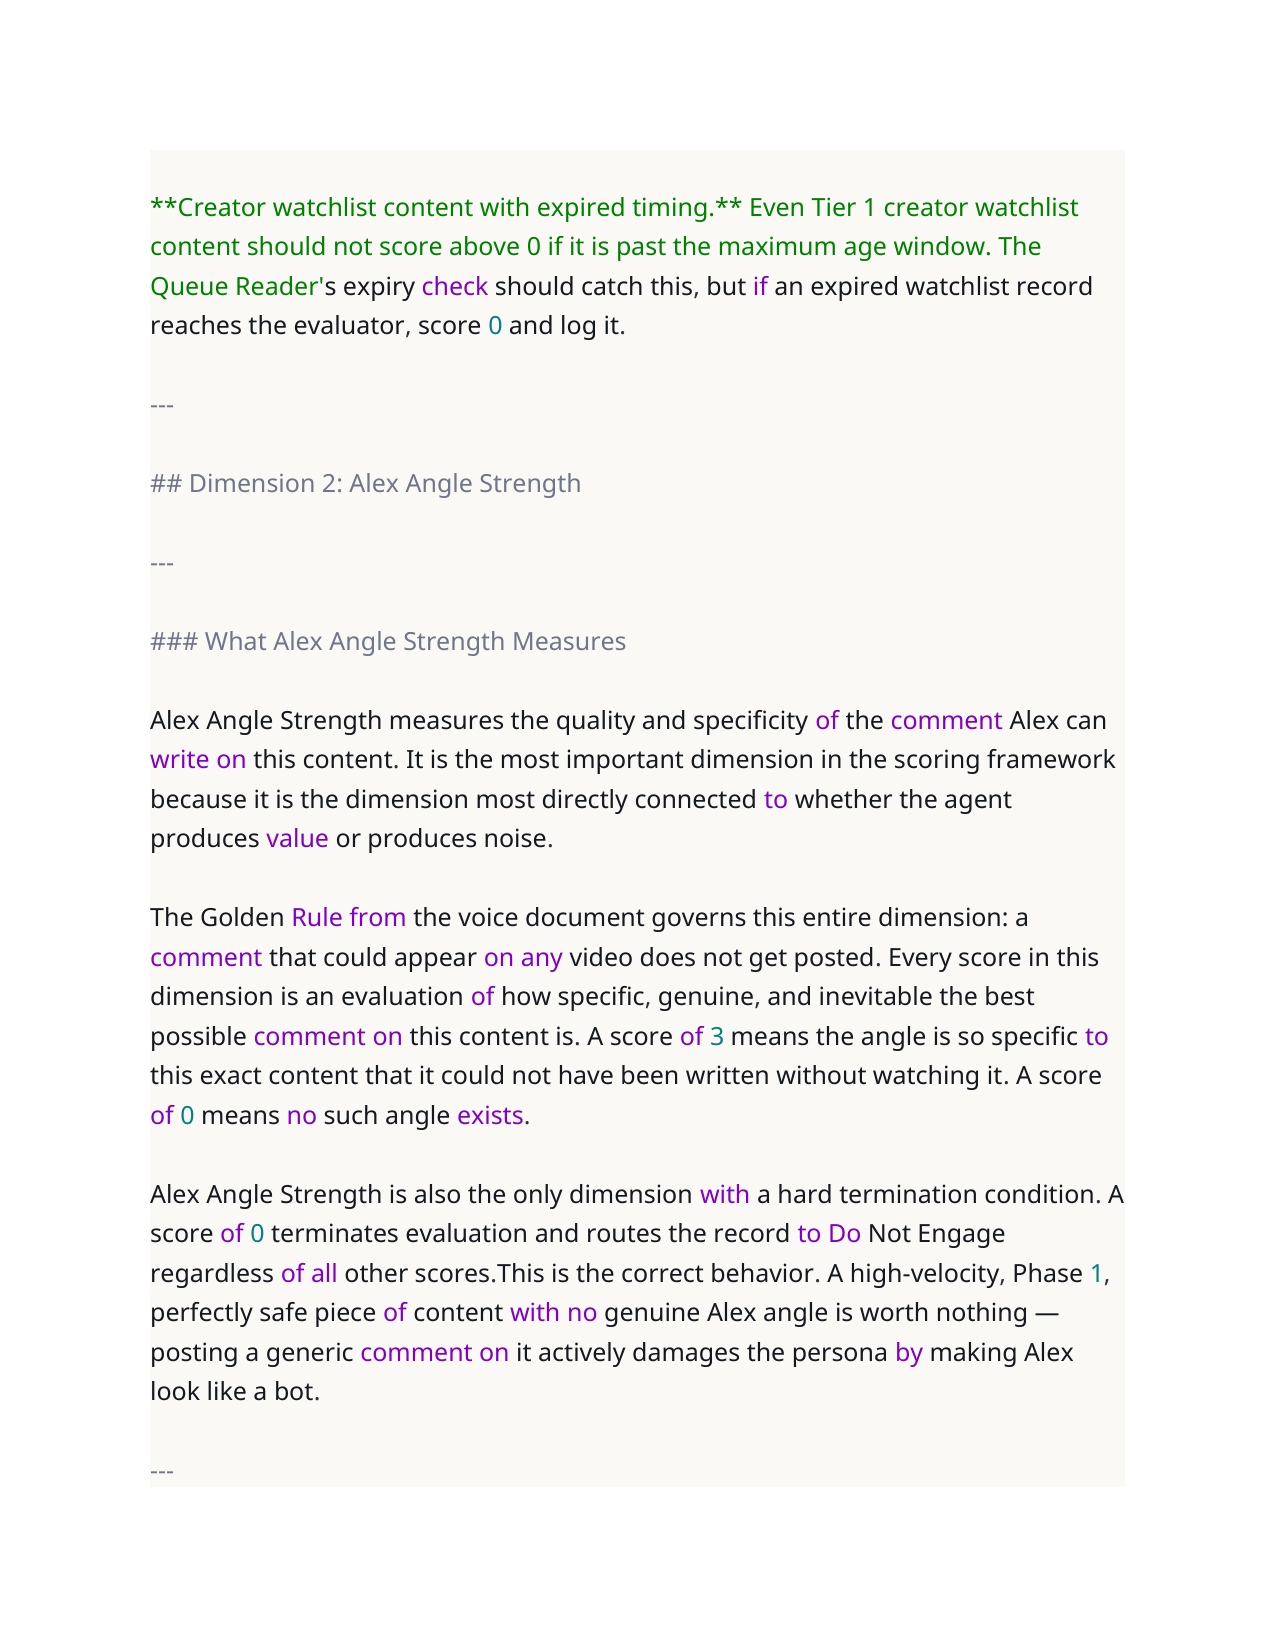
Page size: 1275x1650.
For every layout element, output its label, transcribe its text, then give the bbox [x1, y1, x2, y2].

text SELECT * FROM discovery_queue WHERE status = 'pending_scoring' ORDER BY CASE timing_phase WHEN 'phase_1' THEN 1 WHEN 'phase_2' THEN 2 WHEN 'phase_3' THEN 3 ELSE 4 END ASC, CASE WHEN record->>'discovery_signals.category' = 'creator_watchlist' THEN 1 ELSE 2 END ASC, discovered_at ASC LIMIT 1 FOR UPDATE SKIP LOCKED ``` The `FOR UPDATE SKIP LOCKED` clause is critical. It acquires a row-level lock on the selected record and skips any records that are already locked by another process. This prevents two concurrent Scoring Component processes from picking up the same record simultaneously. In the prototype phase there is only one Scoring Component process, but the locking ensures correctness even if multiple processes run in the future and makes the system safe to scale. --- #### Handling an Empty Queue When the query returns no rows, the Queue Reader logs a `queue_empty` event (not an error — this is normal) and waits for the polling interval before querying again. It does not log `queue_empty` on every empty poll — it logs it once when the queue first becomes empty and then logs a `queue_non_empty` event when records return. Repeated `queue_empty` logs for every poll cycle produce noise that obscures real operational signals. --- #### Handling a Stale Phase Timing When the Queue Reader reads a record, the `timing_phase` field reflects the phase at the time the discovery system wrote the record. By the time the Scoring Component reads it, the content may have moved into a later phase — a Phase 1 record that sat in the queue for 7 hours is now in Phase 2. The Queue Reader must recalculate the current timing phase before passing the record to the Evaluation Engine. Use the same timing phase calculation logic defined in the Queue Writer section of the discovery documentation — content age from `content_created_at` to the current time, mapped to phase boundaries by content category. If the current timing phase is later than the recorded timing phase, update the `timing_phase` field in the record before evaluation and log a `phase_drift` event recording the original phase and the current phase. If the current phase is "expired" — the content is older than the maximum age window for its category — do not evaluate the record. Update the status to `"expired"`, log an `expired_before_scoring` event, and move to the next record. Do not route expired records to any review queue. --- #### Record Lock Timeout The row-level lock acquired by `FOR UPDATE SKIP LOCKED` is held until the database transaction completes. The transaction must complete — either by committing the scoring result or rolling back on failure — within a defined timeout period. If evaluation takes longer than expected and the lock is held for too long, other processes cannot pick up the record even though it is not being actively processed. Set a lock timeout of 120 seconds. This is generous — a full evaluation should complete in under 5 seconds under normal conditions. If evaluation has not completed within 120 seconds, roll back the transaction, log a `lock_timeout` critical error with the discovery_id, and move to the next record. The timed-out record reverts to `pending_scoring` status and will be picked up on the next polling cycle. --- ### Sub-Component 2: Evaluation Engine --- #### What the Evaluation Engine Does The Evaluation Engine receives a single discovery record from the Queue Reader and orchestrates the evaluation of all four scoring dimensions. It is the control layer — it does not contain any dimension-specific scoring logic itself, but it calls each Dimension Evaluator in the correct order, handles termination conditions, collects results, and passes them to the Composite Score Calculator. --- #### Evaluation Order and Termination Logic The Evaluation Engine calls dimension evaluators in this exact order. The order is not arbitrary — it is designed so that the most disqualifying conditions are checked first, terminating evaluation before wasted computation. **Step 1: Risk Level Evaluation.** Call the Risk Level Evaluator. Receive the score (0 or -3) and evaluation metadata. If the score is -3: immediately terminate evaluation. Do not call any other dimension evaluator. Pass the Risk Level result directly to the Tier Classifier with a Red-tier designation. The Composite Score Calculator is not called. Log the termination with the specific Red-tier trigger. If the score is 0: continue to Step 2. **Step 2: Engagement Potential Evaluation.** Call the Engagement Potential Evaluator. Receive the score (0, 1, 2, or 3) and evaluation metadata. If the score is 0: do not terminate evaluation. A score of 0 on Engagement Potential means the content has no meaningful engagement window — but the system still needs to know this forrouting purposes. Continue to Step 3. The composite score will be low enough to produce a Do Not Engage or Pass outcome regardless of other dimensions. If the score is 1, 2, or 3: continue to Step 3. **Step 3: Alex Angle Strength Evaluation.** Call the Alex Angle Strength Evaluator. Receive the score (0, 1, 2, or 3) and evaluation metadata. If the score is 0: terminate evaluation. An Alex Angle Strength score of 0 means no specific, genuine comment is possible. The Golden Rule of the voice document applies here — a comment that could appear on any video does not get posted. If no specific angle exists, do not engage regardless of all other scores. Pass the result to the Composite Score Calculator with the Alex Angle termination flag. The composite score is recorded as 0. Route to Do Not Engage. Log the termination. If the score is 1, 2, or 3: continue to Step 4. **Step 4: Mode Clarity Evaluation.** Call the Mode Clarity Evaluator. Receive the score (0, 1, or 2) and evaluation metadata. Pass all four dimension scores to the Composite Score Calculator. --- #### Evaluation Metadata Collection For each dimension, the Evaluation Engine collects not just the score but a metadata object describing how the score was determined. This metadata is stored in the discovery record's `scoring_result` field and is the primary input for the weekly feedback loop calibration review. Each dimension's evaluation metadata object contains: ``` dimension string "risk_level" | "engagement_potential" | "alex_angle_strength" | "mode_clarity" score integer The score assigned score_rationale string A brief, specific explanation of why this score was assigned. Not generic — must reference specific attributes of this content. Example: "Score 3 — Phase 1 timing, velocity ratio 4.2, Tier 1 creator, cross-platform trending" inputs_used object The specific fields from the discovery record that were used to determine this score termination_triggered boolean True if this dimension terminated evaluation termination_reason string If termination_triggered, the specific reason ``` The `score_rationale` field is the most important field in the evaluation metadata. It must be specific to the content being evaluated. Generic rationales — "content is engaging" or "risk is acceptable" — provide no calibration value. Specific rationales — "Score 2 — Phase 2 timing reduces from 3, velocity ratio 1.8 above threshold, single-platform only" — tell the weekly reviewer exactly why this score was assigned and whether the scoring logic is working as intended. --- #### Evaluation Timing Record the start time and end time of the full evaluation. Store the elapsed time in the scoring result metadata. This data identifies whether any dimension's evaluation is consistently slower than expected, which would point to a performance problem in that evaluator. Target evaluation time: under 2 seconds for the full four-dimension evaluation. If any single evaluation takes over 5 seconds, log a performance warning with the discovery_id and the dimension that was slow. --- ### Sub-Component 3: Dimension Evaluators Each dimension evaluator is a separate, independent module. It receives the full discovery record as input and returns a score integer plus an evaluation metadata object as output. Dimension evaluators do not call each other, do not share state, and do not modify the discovery record. They only read from it and return a result. --- ## Dimension 1: Engagement Potential --- ### What Engagement Potential Measures Engagement Potential measures the likelihood that a comment posted on this content will be seen by a significant audience and generate handle clicks — users curious enough about the commenter to visit the MoneyLion profile. It is not a measure of content quality. It is not a measure of whether Alex should comment. It is a measure of the opportunity size: how many people will see the comment if it is posted, and how much runway remains in the content's engagement window. Engagement Potential answers one question: if Alex posts the perfect comment on this content right now, how many people are realistically going to see it? A piece of content can be perfect for Alex to comment on — specific angle, right mode, no risk — and still score low on Engagement Potential because the timing window has closed or the content never gained meaningful traction. That is not a failure of the scoring framework. That is the framework correctly identifying that the engagement opportunity has passed, even if the content itself was good. --- ### Scoring Criteria **Score 3 — High Engagement Potential** All of the following must be true for a score of 3: The content is in Phase 1 of its timing window (0–6 hours for cultural content, 0–24 hours for finance content). The velocity ratio is above 2.0 — the content is performing at more than double its velocity threshold. The comment section is active — at least 3 top comments have been captured in `discovery_signals.top_existing_comments`, indicating a live, engaged audience.At least one of the following amplifying signals is present: `discovery_signals.is_cross_platform` is true, `author.verified` is true, `author.follower_count` exceeds 500,000, or `discovery_signals.trending_topic` is populated. A score of 3 does not require all amplifying signals — any one of them qualifies. A score of 3 requires Phase 1 timing — Phase 2 content cannot score 3 regardless of velocity or amplifying signals. **Score 2 — Moderate Engagement Potential** Content scores 2 when it meets the threshold but not the criteria for a score of 3. Any of the following conditions produces a score of 2: Phase 1 content with velocity ratio between 1.0 and 2.0 and no amplifying signals. Phase 2 content with velocity ratio above 2.0 and at least one amplifying signal. Content from a Tier 1 or Tier 2 creator watchlist regardless of timing phase, as long as it is within the maximum age window and above the velocity threshold. **Score 1 — Low Engagement Potential** Content scores 1 when engagement is above the velocity threshold but the opportunity is limited. Any of the following conditions produces a score of 1: Phase 2 content with velocity ratio between 1.0 and 2.0 and no amplifying signals. Phase 3 content with velocity ratio above 2.0. Finance content within its 72-hour window but in Phase 3,where search-driven discovery means the comment section may still accumulate views over time. Content from Tier 3 creator watchlist. **Score 0 — No Engagement Potential** Content scores 0 in any of the following conditions: Content is in expired status — age exceeds the maximum window for its category. This should not occur if the Queue Reader's expiry check is working, but the evaluator must handle it defensively. Content has a velocity ratio below 1.0 — it did not pass the velocity threshold. This should not occur if the Filter Pipeline is working, but again the evaluator must handle it defensively. Content has null metrics and `metrics.metrics_available` is false — the velocity cannot be assessed. A score of 0 does not terminate evaluation — the Evaluation Engine continues to the next dimension. But a score of 0 here means the composite score cannot exceed 5 (maximum remaining scores: Alex Angle 3 + Mode Clarity 2 = 5), which produces an Engage Standard outcome at best. In practice, content with zero Engagement Potential almost never reaches Engage Standard because Alex Angle and Mode Clarity scores of 3 and 2 are not independently achievable on stale, low-velocity content. --- ### Inputs Used The Engagement Potential evaluator reads the following fields from the discovery record: ``` metrics.adjusted_velocity_score metrics.velocity_ratio metrics.velocity_threshold_used metrics.metrics_available timing_phase Current phase (recalculated by Queue Reader) content_age_at_discovery_hours From discovery record timing_window_remaining_hours Recalculated from current time discovery_signals.is_cross_platform discovery_signals.top_existing_comments (count of entries) discovery_signals.trending_topic discovery_signals.trending_volume discovery_signals.category author.follower_count author.verified author.watchlist_tier ``` --- ### Score Rationale Examples These examples show what a well-formed score_rationale looks like for this dimension. The weekly feedback loop reviewer uses these rationales to verify that scoring is working as intended. ``` Score 3 rationale example: "Score 3 — Phase 1 timing (2.4 hours old), velocity ratio 3.8, active comment section (5 comments captured), cross-platform signal present (trending on X and TikTok simultaneously)" Score 2 rationale example: "Score 2 — Phase 2 timing reduces from 3, velocity ratio 2.3 (above 2.0 but Phase 2 cap applies), Tier 1 watchlist creator" Score 1 rationale example: "Score 1 — Phase 3 finance content, velocity ratio 1.4, no amplifying signals, long-tail search visibility possible" Score 0 rationale example: "Score 0 — Content age 51 hours exceeds 48-hour maximum for trending_cultural category. Expired before evaluation." ``` --- ### Edge Cases **Null top_existing_comments.** If `discovery_signals.top_existing_comments` is an empty array — comment extraction failed or the content is too new to have comments — do not penalize the score for this. An empty comments array does not indicate an inactive comment section. It indicates a data gap. Treat the active comment section criterion as unknown rather than failed. A score of 3 is still possible if all other criteria are met. **Null author follower count.** TikTok discovery records commonly have null `author.follower_count` because the Research API does not return this field. When follower count is null, treat the follower count amplifying signal as absent — not as a 500K+ account and not as a sub-1000 account. The score is determined by the remaining criteria without the follower count signal. **Null velocity ratio.** Serper-sourced content with null metrics produces a null velocity ratio. Score 0 for Engagement Potential. Log the null metrics as the reason. **Creator watchlist content with expired timing.** Even Tier 1 creator watchlist content should not score above 0 if it is past the maximum age window. The Queue Reader's expiry check should catch this, but if an expired watchlist record reaches the evaluator, score 0 and log it. --- ## Dimension 2: Alex Angle Strength --- ### What Alex Angle Strength Measures Alex Angle Strength measures the quality and specificity of the comment Alex can write on this content. It is the most important dimension in the scoring framework because it is the dimension most directly connected to whether the agent produces value or produces noise. The Golden Rule from the voice document governs this entire dimension: a comment that could appear on any video does not get posted. Every score in this dimension is an evaluation of how specific, genuine, and inevitable the best possible comment on this content is. A score of 3 means the angle is so specific to this exact content that it could not have been written without watching it. A score of 0 means no such angle exists. Alex Angle Strength is also the only dimension with a hard termination condition. A score of 0 terminates evaluation and routes the record to Do Not Engage regardless of all other scores.This is the correct behavior. A high-velocity, Phase 1, perfectly safe piece of content with no genuine Alex angle is worth nothing — posting a generic comment on it actively damages the persona by making Alex look like a bot. --- ### What the Evaluator Is Actually Doing The Alex Angle Strength evaluator is performing a different kind of evaluation than the other three dimensions. Engagement Potential, Mode Clarity, and Risk Level evaluate objective,measurable attributes of the content — timing, velocity, keyword presence, sensitivity patterns. Alex Angle Strength evaluates something more subjective: the quality of a comment that does not exist yet. This means the evaluator cannot simply read a field from the discovery record and map it to a score. It must reason about the content — its text, its context, its comment section — and assess whether a specific, genuine, non-generic comment is achievable. For an AI agent doing this evaluation, the inputs are: the content text, the hashtags, the top existing comments, the keyword matches that triggered discovery, and the content category. Fromthese inputs the evaluator must determine whether a comment exists that is: specific to something in this content, something Alex would actually say in character, at a level that would make a human stop and read it rather than scroll past it, and not already said by an existing top comment. --- ### The Quality Ladder The voice document defines a quality ladder for comments. The Alex Angle Strength evaluator maps its score to this ladder. The evaluator's job is to assess what level on the quality ladder the best possible comment on this content could reach. The quality levels are described in the voice document. For scoring purposes, the mapping is: Level 5 (the best possible — genuinely unexpected, perfectly specific): achievable angle → Score 3 Level 4 (strong — specific and good, clearly Alex): achievable angle → Score 3 or 2 depending on how clearly specific it is Level 3 (acceptable — specific enough to not be generic, passes the Golden Rule): achievable angle → Score 2 Level 2 (marginal — technically non-generic but forgettable): achievable angle → Score 1 Level 1 (generic — could appear on any video): no specific angle → Score 0 --- ### Scoring Criteria **Score 3 — Strong Angle** The content contains a specific, identifiable moment, detail, or tension that creates a comment opportunity that is impossible to write without having actually read or watched this content. The angle is not constructed by forcing a finance lens onto irrelevant content — it arises naturally from what the content is about. The comment that corresponds to this angle would strike a reader as inevitable — of course that is the comment to write here. Signals that suggest a score of 3: The content text contains a specific detail, number, moment, or statement that Alex can respond to directly. The top existing comments show that the audience is already engaged with the specific aspect Alex would comment on — Alex's comment would join an active conversation rather than start one in a dead section. The content's category is finance_content and the keyword match is a Tier 1 direct-relevance term — the MoneyLion product or perspective is directly relevant to what is being discussed. The content has a clear emotional beat — frustration, surprise, relief, humor — that Alex can meet at the right register without manufacturing a connection. **Score 2 — Adequate Angle** A specific angle exists but it requires thought to construct. The comment is not immediately obvious but upon reflection it is genuinely specific to this content. The connection between the content and what Alex would say is real but not immediate. Signals that suggest a score of 2: The content is finance-adjacent (Tier 2 keyword match) and the finance angle is not the content's primary subject but is genuinely present. The content's topic is one where Alex has a recognizable perspective, but the specific execution of the comment requires creativity to find. The existing top comments show that the audience has already made some of the obvious observations — Alex needs to find a less obvious angle that is still specific. **Score 1 — Weak Angle** An angle technically exists but it is either generic, forced, or already said. The comment that corresponds to this angle would pass the Golden Rule test only narrowly — it references something specific to this content but it would not make anyone stop scrolling. Signals that suggest a score of 1: The best angle Alex could write is a finance pun or wordplay that references the content's topic but does not engage with its specific content. The keyword match is a Tier 2 finance-adjacent term and the connection to what Alex would say requires significant construction. Multiple existing top comments have already said what Alex would say — the angle exists but the space is occupied. **Score 0 — No Angle** No specific, genuine comment exists. Any comment Alex would write on this content would be generic — it could appear on a dozen other videos without being out of place. This triggers the hard termination. Signals that suggest a score of 0: The content is straightforward in a way that leaves no room for a specific observation — a cooking tutorial with a budget tip embedded, where the finance observation is too surface-level toproduce a non-generic comment. The content is from the Trending Loop and is cultural content (Mode 1) where the finance-person-at-a-party angle does not naturally arise from anything specific in the content. All possible angles have already been taken by top comments with thousands of likes. --- ### Inputs Used ``` content.text content.hashtags discovery_signals.top_existing_comments discovery_signals.keyword_matches discovery_signals.keyword_tier discovery_signals.category discovery_signals.source content_type platform author.watchlist_tier metrics.likes As a proxy for content quality/resonance metrics.comments High comment count suggests active discussion ``` --- ### The Top Comments Check The top existing comments are the most important input for Alex Angle Strength evaluation after the content text itself. Before assigning a score, the evaluator must check whether anyexisting top comments have already occupied the angle Alex would take. The check works as follows: for each top comment in `discovery_signals.top_existing_comments`, assess whether the comment's substance overlaps with the angle Alex would write. If a top comment with over 1,000 likes has already made the finance observation Alex would make, the angle is occupied. Reduce the score by 1 if the best angle is occupied by an existing top comment. Do not reduce below 1 — a score of 1 means the angle exists but is weak, which is accurate if the angle has been taken. A score of 0 means no angle exists at all, which is different from an angle that exists but has been taken. Log the top comment check result in the evaluation metadata: which comment (if any) was assessed as occupying the Alex angle, and whether a score reduction was applied. --- ### Score Rationale Examples ``` Score 3 rationale example: "Score 3 — Content is a salary transparency video where creator reveals $43K salary at age 29 and asks if they're behind. Specific detail (salary amount and age) creates a direct MoneyLion Credit Builder angle. No existing top comment addresses this specific observation. Level 4-5 angle achievable." Score 2 rationale example: "Score 2 — Finance-adjacent content (quiet quitting) where the financial implications of job change are present but secondary. Angle requires construction — not immediately obvious but genuinely specific. Existing top comment with 2,400 likes has already made the salary observation, requiring a less obvious angle." Score 1 rationale example: "Score 1 — Cultural content (workplace comedy) where finance lens is possible but thin. Best available angle is a wordplay on 'paycheck' that references the specific content but would not stop a scrolling reader." Score 0 rationale example: "Score 0 — High-velocity cooking content with no finance angle. Source tag is trending_cultural but content is a recipe tutorial with no specific detail that creates an Alex angle. Any comment would be generic. EVALUATION TERMINATED." ``` --- ### Edge Cases **Content with no text.** Some content — particularly Instagram Reels — may have minimal or no caption text. If `content.text` is null or under 10 characters, the evaluator must rely entirely on hashtags and top existing comments to assess angle strength. If those are also sparse, score 1 or 0 depending on whether the content category suggests an angle is possible. Log the sparse text as a factor in the rationale. **MoneyLion mentioned negatively.** If the keyword matches include a MoneyLion-specific term and the content text appears to discuss MoneyLion negatively, score 0 for Alex Angle Strength. Engaging with content that criticizes MoneyLion requires a carefully crafted human response, not an agent-generated comment. The Risk Level evaluator will also flag this content, but the Angle Strength evaluator should independently recognize this case and score accordingly. **Competitor content.** Content that matches competitor terms (Chime, SoFi, etc.) in Tier 1 is often a genuine Mode 2 engagement opportunity — Alex can add value to a conversation about a competitor's product. Score these based on whether a specific, non-generic MoneyLion-relevant angle exists in the content. Do not automatically score competitor content high or low — evaluate the specific angle available. --- ## Dimension 3: Mode Clarity --- ### What Mode Clarity Measures Mode Clarity measures how unambiguously the correct operating mode for Alex can be identified from this content. The voice document defines two modes: Mode 1 (the finance person at a party — engaged cultural participant who happens to work in finance) and Mode 2 (the knowledgeable friend — warm, practical financial guidance). Using the wrong mode on content is one of the most damaging errors the agent can make. Mode 2 warmth on content that calls for Mode 1 humor comes across as tone-deaf. Mode 1 humor on content where someone is expressing genuine financial anxiety comes across as dismissive and cold. Mode Clarity does not measure which mode is correct — it measures how clearly the correct mode can be identified. Content where the correct mode is obvious scores high. Content where the mode is ambiguous — where choosing incorrectly is a real risk — scores low. Content where the mode cannot be determined with confidence scores 0 and is flagged for human review. --- ### Scoring Criteria **Score 2 — Mode Unambiguous** The correct operating mode can be identified with full confidence. One of the following is true: The content has no finance angle whatsoever — it is pure cultural or entertainment content. Mode 1 is the only possible mode. Or: the content is unambiguously about personal finance — a salary reveal, a debt payoff journey, a credit score question. Mode 2 is the only appropriate mode. The key test for a score of 2: if a second evaluator looked at this content independently, they would reach the same mode conclusion without hesitation or qualification. **Score 1 — Mode Determinable With Confidence** The correct mode can be identified but it requires interpretation. The content is finance-adjacent but not primarily financial — workplace content, cost-of-living content, lifestyle content with financial undertones. The likely mode is Mode 1 but Mode 2 is not impossible. Or: the content discusses financial stress in a way that is primarily humorous rather than a genuine expression of distress — Mode 1 humor is probably right but Mode 2 warmth is not wrong. A score of 1 means the evaluator has determined a mode with reasonable confidence, but acknowledges that the determination required judgment rather than being self-evident. The mode is included in the scoring result with a confidence note. **Score 0 — Mode Indeterminate** The correct mode cannot be determined with confidence. The content sits directly on the line between the two modes in a way where choosing incorrectly carries meaningful risk. This triggers a human review flag — not a termination of evaluation, but an override that routes the record to the Yellow-tier queue regardless of the composite score. The clearest example from the voice document: content that expresses financial anxiety through humor. It is simultaneously funny about something serious. Mode 1 humor could be read as dismissive of real distress. Mode 2 warmth could be read as missing the joke. The risk of getting it wrong is high enough that a human must determine the mode before the comment is generated. A score of 0 on Mode Clarity does not terminate evaluation. The composite score is calculated including this 0. But the Tier Classifier treats a Mode Clarity score of 0 as a Yellow-tier flag that overrides the Green-tier classification regardless of the composite score. --- ### Mode Identification Logic The Mode Clarity evaluator determines mode using the following logic. This logic produces the mode determination that is stored in the scoring result and passed to the Comment Generation Component. **Step 1: Check content category.** If `discovery_signals.category` is "trending_cultural" or "viral_general" — Mode 1 is the default. Proceed to Step 3. If `discovery_signals.category` is "finance_content" or "creator_watchlist" — Mode 2 is the default. Proceed to Step 2. **Step 2: Check for humor indicators in finance content.** Finance content defaults to Mode 2, but finance content that is primarily comedic requires Mode 1. Check the content text for humor indicators: emoji commonly used in humorous contexts (💀 😭 💸 🤣), humor hashtags (#fyp content that references the comedy of the situation), explicit humor framing ("me when," "POV," "nobody:" formats). If strong humor indicators are present in finance content, reconsider Mode 2 as the default and assess Mode 1 as an alternative. If both modes are plausible after this check, score Mode Clarity 0. If Mode 2 remains clearly dominant after the humor check, score Mode Clarity 2. **Step 3: Check for financial distress in cultural content.** Cultural content defaults to Mode 1, but cultural content that reveals genuine financial distress — even when framed humorously — may warrant Mode 2 warmth. Check for distress signals: language suggesting real stress rather than performative humor ("I actually can't afford," "this isn't a joke," "genuinely scared"), comment section content showing others expressing real distress rather than laughing along. If genuine distress signals are present in cultural content, assess whether Mode 2 warmth is more appropriate than Mode 1 humor. If both are plausible, score Mode Clarity 0. If Mode 1 remains clearly appropriate, score Mode Clarity 2 or 1. --- ### Inputs Used ``` content.text content.hashtags discovery_signals.category discovery_signals.keyword_matches discovery_signals.keyword_tier discovery_signals.top_existing_comments content_type platform ``` --- ### Score Rationale Examples ``` Score 2 rationale example (Mode 1 unambiguous): "Score 2 — Trending cultural content (cat video with viral sound). Category is trending_cultural, no financial content whatsoever. Mode 1 is the only possible mode. Mode determination: Mode 1, confidence: high." Score 2 rationale example (Mode 2 unambiguous): "Score 2 — Salary transparency video, Tier 1 keyword match (salary reveal, what I make). Content is unambiguously about personal finance. No humor indicators that would suggest Mode 1. Mode determination: Mode 2, confidence: high." Score 1 rationale example: "Score 1 — Workplace comedy content (quiet quitting POV video). Category viral_general, Tier 2 keyword match. Content is primarily humor but has a financial undertone. Mode 1 is the likely mode but Mode 2 is not wrong. Mode determination: Mode 1, confidence: moderate." Score 0 rationale example: "Score 0 — Financial anxiety content presented through self-deprecating humor. Caption: 'me checking my bank account 💀💀💀' with comment section showing both laughing responses and genuine expressions of stress. Mode 1 risks being dismissive. Mode 2 risks missing the humor. Mode cannot be determined with confidence. YELLOW-TIER FLAG APPLIED." ``` --- ### Edge Cases **Content entirely in a foreign language with English hashtags.** The content text may be in a language other than English, but English finance hashtags triggered discovery. Mode cannot be reliably assessed without understanding the content text. Score Mode Clarity 0 and flag for human review. Note the language issue in the evaluation metadata. **Content where Mode 2 would require product-specific knowledge.** Some finance content requires Mode 2 but the specific financial topic is one where MoneyLion's product is not directly relevant — obscure investment instruments, tax law questions, real estate financing. Mode 2 warmth is still appropriate but the evaluator should note that the comment must be genuinely helpful rather than product-promotional. Score Mode Clarity 2 or 1 as normal — this is a guidance note for Comment Generation, not a Mode Clarity issue. --- ## Dimension 4: Risk Level --- ### What Risk Level Measures Risk Level measures the sensitivity, compliance, and reputational risk of engaging with this content. It is the only dimension with a negative score and the only dimension that can terminate evaluation entirely. A score of 0 means the content is appropriate to engage with from a risk perspective. A score of -1 means the content requires human review before any comment is posted. A score of -3 means the content is categorically off-limits. Risk Level is evaluated first in the Evaluation Engine because a score of -3 must terminate all further evaluation immediately. The other three dimensions are never evaluated on Red-tier content. --- ### The Three Tier System **Green Tier — Score 0** Content is low-risk. None of the Yellow or Red tier signals are present. The content is lighthearted, non-sensitive, non-controversial. No emotional weight that could make brand engagement inappropriate. No identity dimensions that are central to the content. No health, illness, or medical content. No political or legal content. No minors as the primary subject. No negative MoneyLion association. Green-tier content can be auto-posted (in Mode C) if all other scoring conditions are met. Human review is not required by risk considerations, though it may still be required by other routing rules. **Yellow Tier — Score -1** Content has elevated sensitivity that requires human judgment before posting. A Yellow-tier flag does not mean do not engage — it means do not engage without human review. The specific reason for the Yellow flag must be logged and presented to the human reviewer so they can make an informed decision. The following conditions produce a Yellow-tier flag. Any single condition is sufficient. Illness, injury, or health content, even when framed humorously. A video about someone's hospital bill is health content even if the creator is laughing about it. A video about medical debt is health content even though it is primarily about finances. Emotional vulnerability content — grief, loss, major life stress. Content where the creator or the comment section reveals genuine emotional distress that goes beyond financial anxiety into personal pain. Edgy or transgressive content where a misread of Alex's comment could cause offense. Content that is playing with social norms in a way that requires careful navigation. Content that names a specific company or employer in a potentially negative context. A video complaining about a specific employer's practices could be a trap for brand engagement. Social dynamics with a power imbalance — content about workplace harassment, discrimination, or abuse of power. Content from a creator with a known controversy in their history. A creator who has been involved in public controversy is higher risk even if the specific content being engaged with is benign. Content where the best Alex comment is bold or edgy in a way that could be misread. If the comment would be funny to most people but offensive to a meaningful minority, it requires human judgment. **Red Tier — Score -3** Content is categorically off-limits. A score of -3 is absolute and non-negotiable. The following conditions produce a Red-tier score. Any single condition is sufficient. Death of any person in any framing — including humorous framings like "RIP my bank account" should be assessed carefully, but content involving an actual person's death is always Red-tier regardless of how the creator frames it. Active mental health crisis — content involving self-harm, suicidal ideation, eating disorders, or substance abuse where the creator or subjects are in an active crisis rather than discussing these topics educationally. Genuine trauma — content about abuse, assault, violence, or other traumatic experiences. Contested political content — any content where a political figure, election, policy controversy, or partisan issue is the primary subject. Active news events — breaking news, disasters, crises, or rapidly developing situations. Minors as the primary subject of the content. Content where MoneyLion's presence would be read as exploitative — financial hardship content where a brand comment would come across as opportunistic. Content where MoneyLion is discussed negatively — complaints about the product, negative experiences, criticism of the brand. Content involving a direct competitor in a way that could create legal exposure — comparative advertising claims, false statements about competitors. Regulatory or legal matters in financial services — content about lawsuits, regulatory actions, compliance failures involving financial institutions. --- ### The Coarse Sensitivity Filter Relationship The Filter Pipeline's coarse sensitivity filter catches the most obvious Red-tier content before it reaches the Scoring Component. The Risk Level evaluator is not a duplicate of that filter — it is a more thorough evaluation that catches sensitivity patterns the coarse filter may have missed. The coarse filter applies simple pattern matching against a defined list of terms. The Risk Level evaluator applies judgment to the full content — including context, framing, comment section content, and creator history signals. Content that the coarse filter passes as acceptable may still receive a Yellow or Red-tier score from the Risk Level evaluator based on contextual signals the pattern match could not detect. --- ### Inputs Used ``` content.text content.hashtags discovery_signals.top_existing_comments Comment section tone is a risk signal discovery_signals.keyword_matches MoneyLion-specific matches require extra risk scrutiny discovery_signals.category author.username author.follower_count High-follower controversial creators carry higher risk platform content_type parse_errors Null fields may hide risk signals ``` --- ### Risk Evaluation Process The Risk Level evaluator applies checks in this order. The evaluator stops at the first Red-tier condition found. **Step 1: Red-tier check.** Evaluate the content against every Red-tier condition. Check the content text, hashtags, and top existing comments for signals of each condition. If any Red-tier condition is confirmed, assign score -3. Log the specific condition and the specific signal that triggered it. Terminate evaluation. **Step 2: Yellow-tier check.** If no Red-tier condition was found, evaluate against every Yellow-tier condition. Check for illness, emotional vulnerability, edginess, named companies, power imbalance, creator controversy, and bold angle risk. If any Yellow-tier condition is found, assign score -1. Log every Yellow-tier condition found — there may be more than one, and each must be presented to the human reviewer. Continue evaluation — Yellow-tier does not terminate. **Step 3: Green-tier confirmation.** If no Red or Yellow conditions were found, assign score 0. Log the confirmation that no risk signals were found. --- ### Score Rationale Examples ``` Score 0 rationale example: "Score 0 (Green) — Salary transparency content. No death/tragedy signals. No mental health crisis signals. No political content. No named company in negative context. No minor as primary subject. No MoneyLion negative mention. Creator has no flagged controversy history. Content is appropriate for engagement." Score -1 rationale example: "Score -1 (Yellow) — Medical debt content. Creator discusses hospital bill from recent surgery. Content involves health/ illness even though framing is financial. Human review required before comment is generated. Specific Yellow flag: health_illness_content." Score -3 rationale example: "Score -3 (Red) — Content involves active news event. Creator is posting live updates about a natural disaster affecting their community. Brand engagement is categorically inappropriate. EVALUATION TERMINATED." ``` --- ### Edge Cases **"RIP my savings account" and similar humor.** Humorous use of death-adjacent language in clearly financial contexts is a common social media pattern. The Risk Level evaluator must distinguish between this pattern (not Red-tier) and content where an actual person has died (always Red-tier). The key signal: is the death language applied to a person or to a financial concept? "RIP my paycheck after bills" is not Red-tier. "RIP [creator's relative's name]" is Red-tier. When genuinely ambiguous, default to Yellow-tier rather than Red-tier — human review will make the final determination. **Mental health discussed educationally vs. actively.** A creator discussing their past experience with financial stress and mental health as a recovered, reflective narrative is different from a creator in active crisis. The former may be Yellow-tier (emotional vulnerability). The latter is Red-tier (active mental health crisis). The signals: present tense vs. past tense, active distress indicators in the caption or comment section, crisis resources in the content. When ambiguous, default to Yellow-tier. **MoneyLion mentioned in passing.** If MoneyLion is mentioned briefly and neutrally in content that is primarily about something else — "I use MoneyLion for my cash advance" in a broader personal finance video — this is not a Red-tier MoneyLion negative mention. It is a high-priority Tier 1 keyword match. Evaluate it as such. Red-tier MoneyLion mentions are content where MoneyLion is the primary negative subject — complaints, bad experiences, criticism. --- ## Composite Score Calculator --- ### What the Composite Score Calculator Does The Composite Score Calculator receives the four dimension scores from the Evaluation Engine and produces a single composite score that determines the content's outcome category. It enforces the two termination conditions that the Evaluation Engine flagged — Red-tier termination and zero Alex Angle termination — and maps the composite score to one of the five outcome categories. --- ### The Calculation The composite score formula is: ``` composite_score = engagement_potential + alex_angle_strength + mode_clarity + risk_level ``` The maximum possible composite score is 8 (3 + 3 + 2 + 0). The minimum possible composite score before termination conditions is -3 (0 + 0 + 0 + (-3)). In practice, a Risk Level score of -3 terminates evaluation before the composite score is calculated, so the effective minimum composite score for any non-terminated record is 0. --- ### Termination Condition Enforcement Before calculating the composite score, the Calculator checks for the two termination flags set by the Evaluation Engine. **Red-tier termination flag.** If the Risk Level evaluator returned -3 and set the termination flag, the Calculator does not calculate a composite score. It assigns `composite_score: null`, `outcome: "red_tier"`, and passes immediately to the Tier Classifier. **Zero Alex Angle termination flag.** If the Alex Angle Strength evaluator returned 0 and set the termination flag, the Calculator assigns `composite_score: 0`, `outcome: "do_not_engage"`, and passes to the Tier Classifier. Note that the composite score is recorded as 0 here even though the Engagement Potential and Mode Clarity dimensions may have produced positive scores — the zero-angle termination overrides the composite calculation. --- ### Outcome Category Mapping After calculating the composite score, map it to an outcome category: ``` Composite score 7–8: outcome = "engage_immediately" Composite score 5–6: outcome = "engage_standard" Composite score 3–4: outcome = "pass" Composite score 0–2: outcome = "do_not_engage" Composite score null: outcome = "red_tier" (set by termination flag, not calculated) ``` These mappings are fixed. They are not configurable. Do not make them configurable — the outcome thresholds are defined in the voice document and changing them requires a deliberate voice document update, not a configuration change. --- ### Yellow-Tier Interaction A Yellow-tier flag from the Risk Level evaluator (-1 score) does not change the composite score mapping. The composite score is calculated normally with the -1 included. The outcome category is determined from the composite score normally. The Yellow-tier flag is passed to the Tier Classifier separately, where it overrides the routing destination regardless of the outcome category. This means a record with a composite score of 7 and a Yellow-tier flag receives outcome `"engage_immediately"` from the Calculator — but the Tier Classifier overrides the routing from the priority review queue to the Yellow-tier queue. The outcome category reflects the content's quality. The tier classification reflects the risk. Both are recorded in the scoring result. --- ### What the Calculator Produces The Calculator outputs the following, which it passes to the Tier Classifier: ``` composite_score float or null The calculated composite score outcome string One of the five outcome categories dimension_scores object All four dimension scores risk_level integer 0 or -1 or -3 engagement_potential integer 0, 1, 2, or 3 alex_angle_strength integer 0, 1, 2, or 3 mode_clarity integer 0, 1, or 2 termination_flags object red_tier_terminated boolean zero_angle_terminated boolean yellow_tier_flag boolean True if risk_level = -1 mode_determination string or null "mode_1" | "mode_2" | null (if Mode Clarity = 0) mode_confidence string or null "high" | "moderate" | null ``` --- ## Tier Classifier --- ### What the Tier Classifier Does The Tier Classifier receives the Calculator's output and produces the final tier classification and routing queue assignment. It is the last evaluation step before the Queue Router writes results to the database. The Tier Classifier applies three classification rules in order. **Rule 1: Red-tier classification.** If `red_tier_terminated` is true, classify as Red tier. Assign routing queue `"red_tier"`. No further rules are applied. **Rule 2: Yellow-tier override.** If `yellow_tier_flag` is true, classify as Yellow tier regardless of composite score and outcome. Assign routing queue `"yellow_tier"`. The original outcome category is preserved in the scoring result for reference but does not determine routing. No further rules are applied. If `mode_clarity_score` is 0, apply the same Yellow-tier override. A Mode Clarity score of 0 is functionally equivalent to a Yellow-tier flag for routing purposes — human review must determine the mode before the comment can be generated. **Rule 3: Green-tier classification.** If neither Red nor Yellow conditions apply, classify as Green tier. Assign the routing queue based on the outcome category: ``` outcome "engage_immediately" → queue "priority_review" outcome "engage_standard" → queue "standard_review" outcome "pass" → queue "passed" outcome "do_not_engage" → queue "do_not_engage" ``` --- ### Priority Assignment Each routing queue entry carries a priority value that the downstream components use to order their work queue. Priority is assigned as follows: ``` priority_review queue: Phase 1 content: priority 1 (highest) Phase 2 content: priority 2 Phase 3 content: priority 3 yellow_tier queue: Phase 1 content: priority 1 Phase 2 content: priority 2 Phase 3 content: priority 3 standard_review queue: Finance content, Phase 2: priority 2 Cultural content, Phase 2: priority 3 Phase 3 content: priority 4 All other queues: priority 5 (lowest) [150, 150, 1125, 1487]
